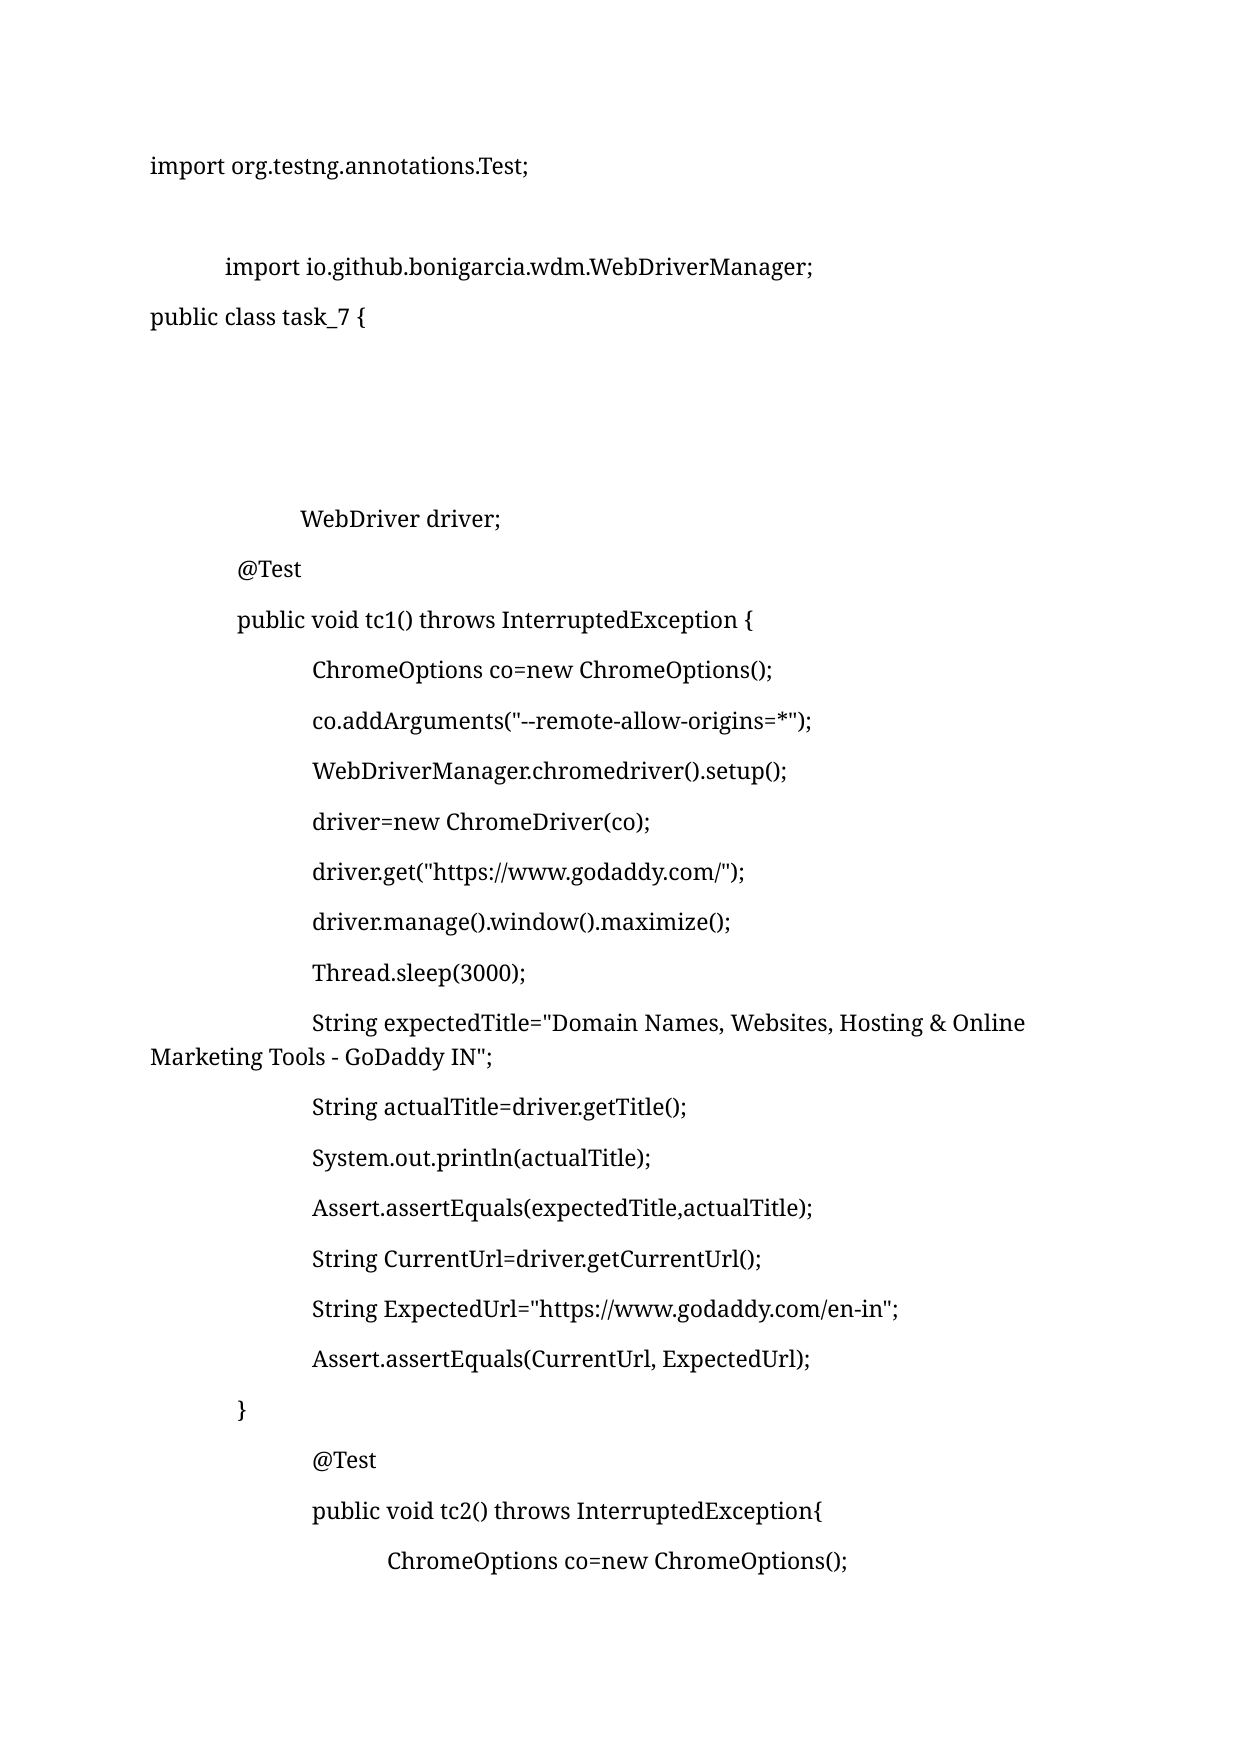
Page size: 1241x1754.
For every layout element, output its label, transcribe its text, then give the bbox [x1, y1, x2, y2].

text Thread.sleep(3000); [150, 957, 1090, 988]
text WebDriver driver; [150, 503, 1090, 534]
text driver=new ChromeDriver(co); [150, 805, 1090, 837]
text driver.manage().window().maximize(); [150, 906, 1090, 937]
text driver.get("https://www.godaddy.com/"); [150, 856, 1090, 887]
text Assert.assertEquals(CurrentUrl, ExpectedUrl); [150, 1343, 1090, 1374]
text System.out.println(actualTitle); [150, 1142, 1090, 1173]
text } [150, 1394, 1090, 1425]
text public class task_7 { [150, 301, 1090, 332]
text import org.testng.annotations.Test; [150, 150, 1090, 181]
text @Test [150, 1444, 1090, 1475]
text ChromeOptions co=new ChromeOptions(); [150, 654, 1090, 685]
text String ExpectedUrl="https://www.godaddy.com/en-in"; [150, 1293, 1090, 1324]
text Assert.assertEquals(expectedTitle,actualTitle); [150, 1192, 1090, 1223]
text public void tc2() throws InterruptedException{ [150, 1494, 1090, 1526]
text @Test [150, 553, 1090, 584]
text WebDriverManager.chromedriver().setup(); [150, 755, 1090, 786]
text String actualTitle=driver.getTitle(); [150, 1091, 1090, 1122]
text import io.github.bonigarcia.wdm.WebDriverManager; [150, 251, 1090, 282]
text public void tc1() throws InterruptedException { [150, 604, 1090, 635]
text String expectedTitle="Domain Names, Websites, Hosting & Online Marketing Tools - GoDaddy IN"; [150, 1007, 1090, 1072]
text co.addArguments("--remote-allow-origins=*"); [150, 704, 1090, 736]
text String CurrentUrl=driver.getCurrentUrl(); [150, 1242, 1090, 1274]
text ChromeOptions co=new ChromeOptions(); [150, 1545, 1090, 1576]
